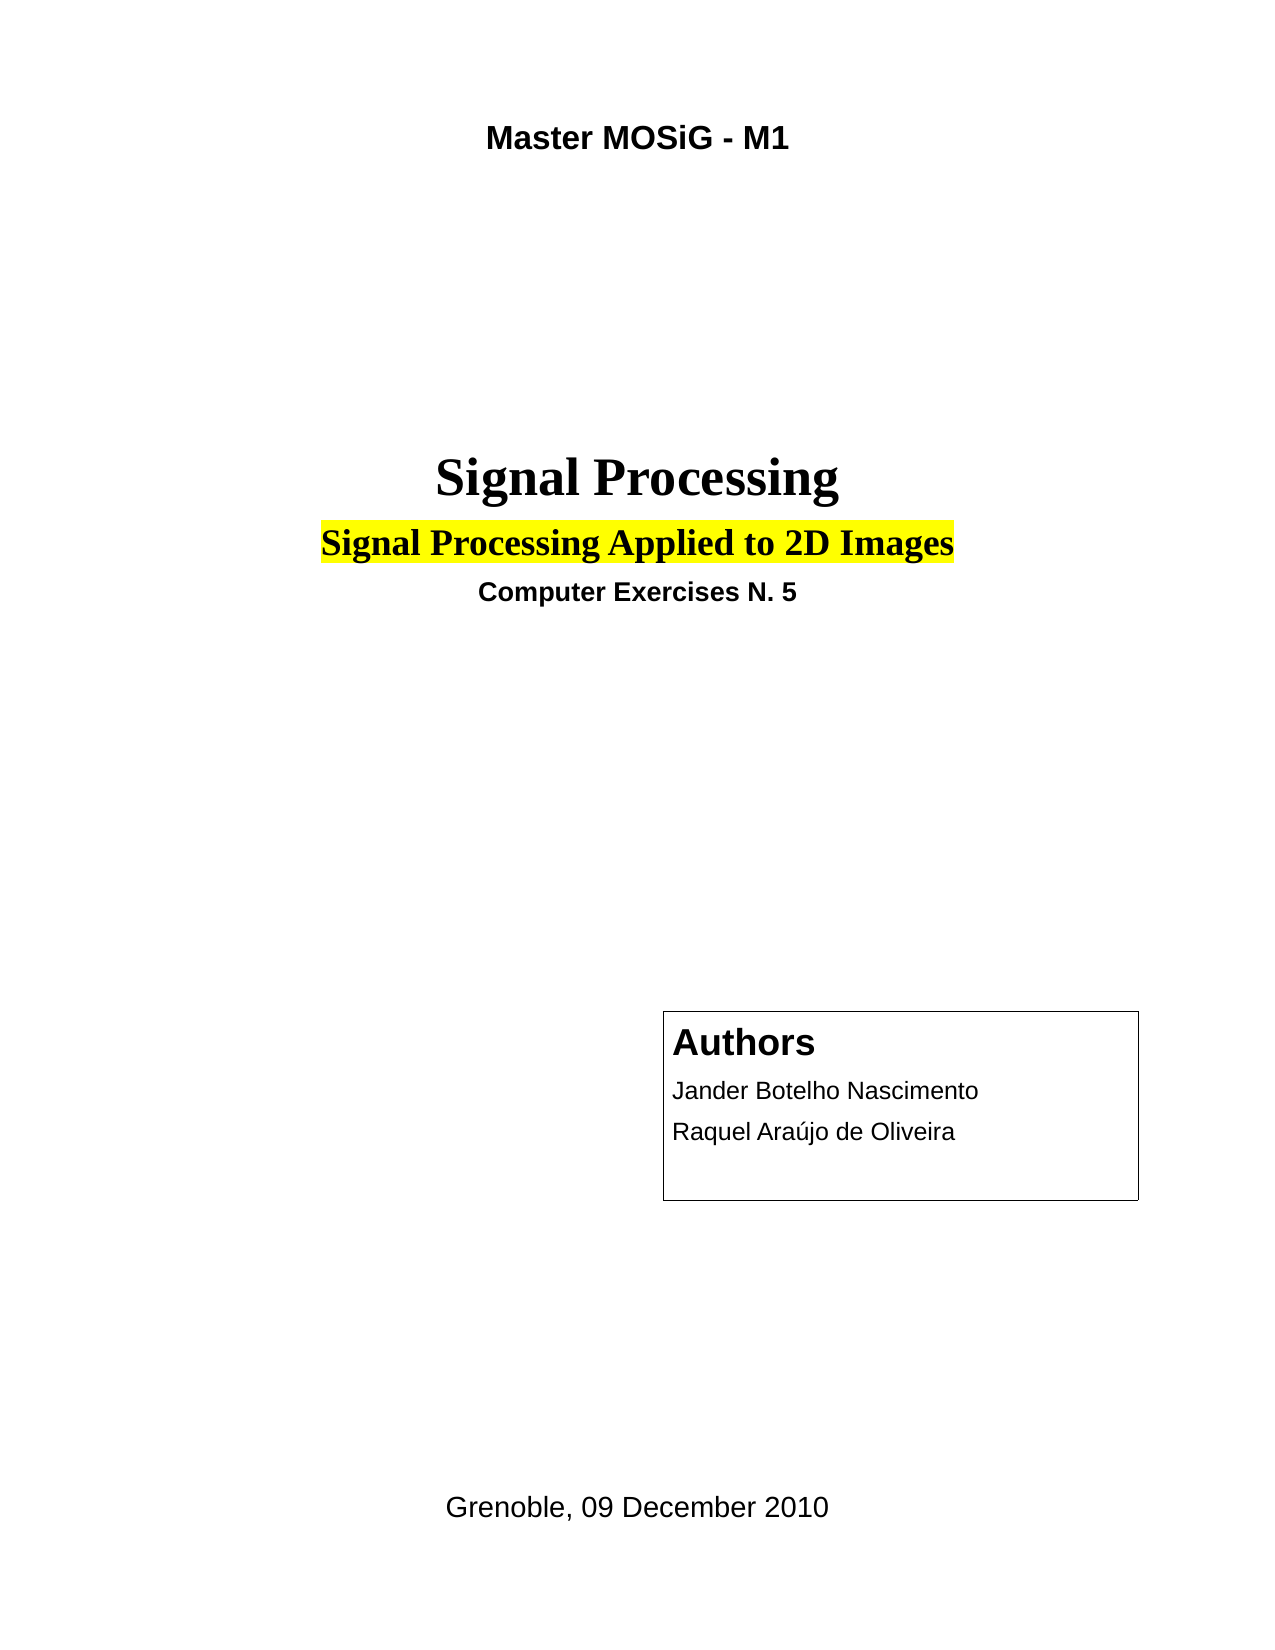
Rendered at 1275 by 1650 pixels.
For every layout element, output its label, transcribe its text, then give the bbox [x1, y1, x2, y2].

text Signal Processing Applied to 2D Images [118, 520, 1157, 563]
text Grenoble, 09 December 2010 [118, 1491, 1157, 1524]
text Authors [672, 1020, 1129, 1063]
text Jander Botelho Nascimento [672, 1076, 1129, 1105]
text Raquel Araújo de Oliveira [672, 1117, 1129, 1146]
text Computer Exercises N. 5 [118, 576, 1157, 607]
text Signal Processing [118, 445, 1157, 508]
text Master MOSiG - M1 [118, 118, 1157, 157]
